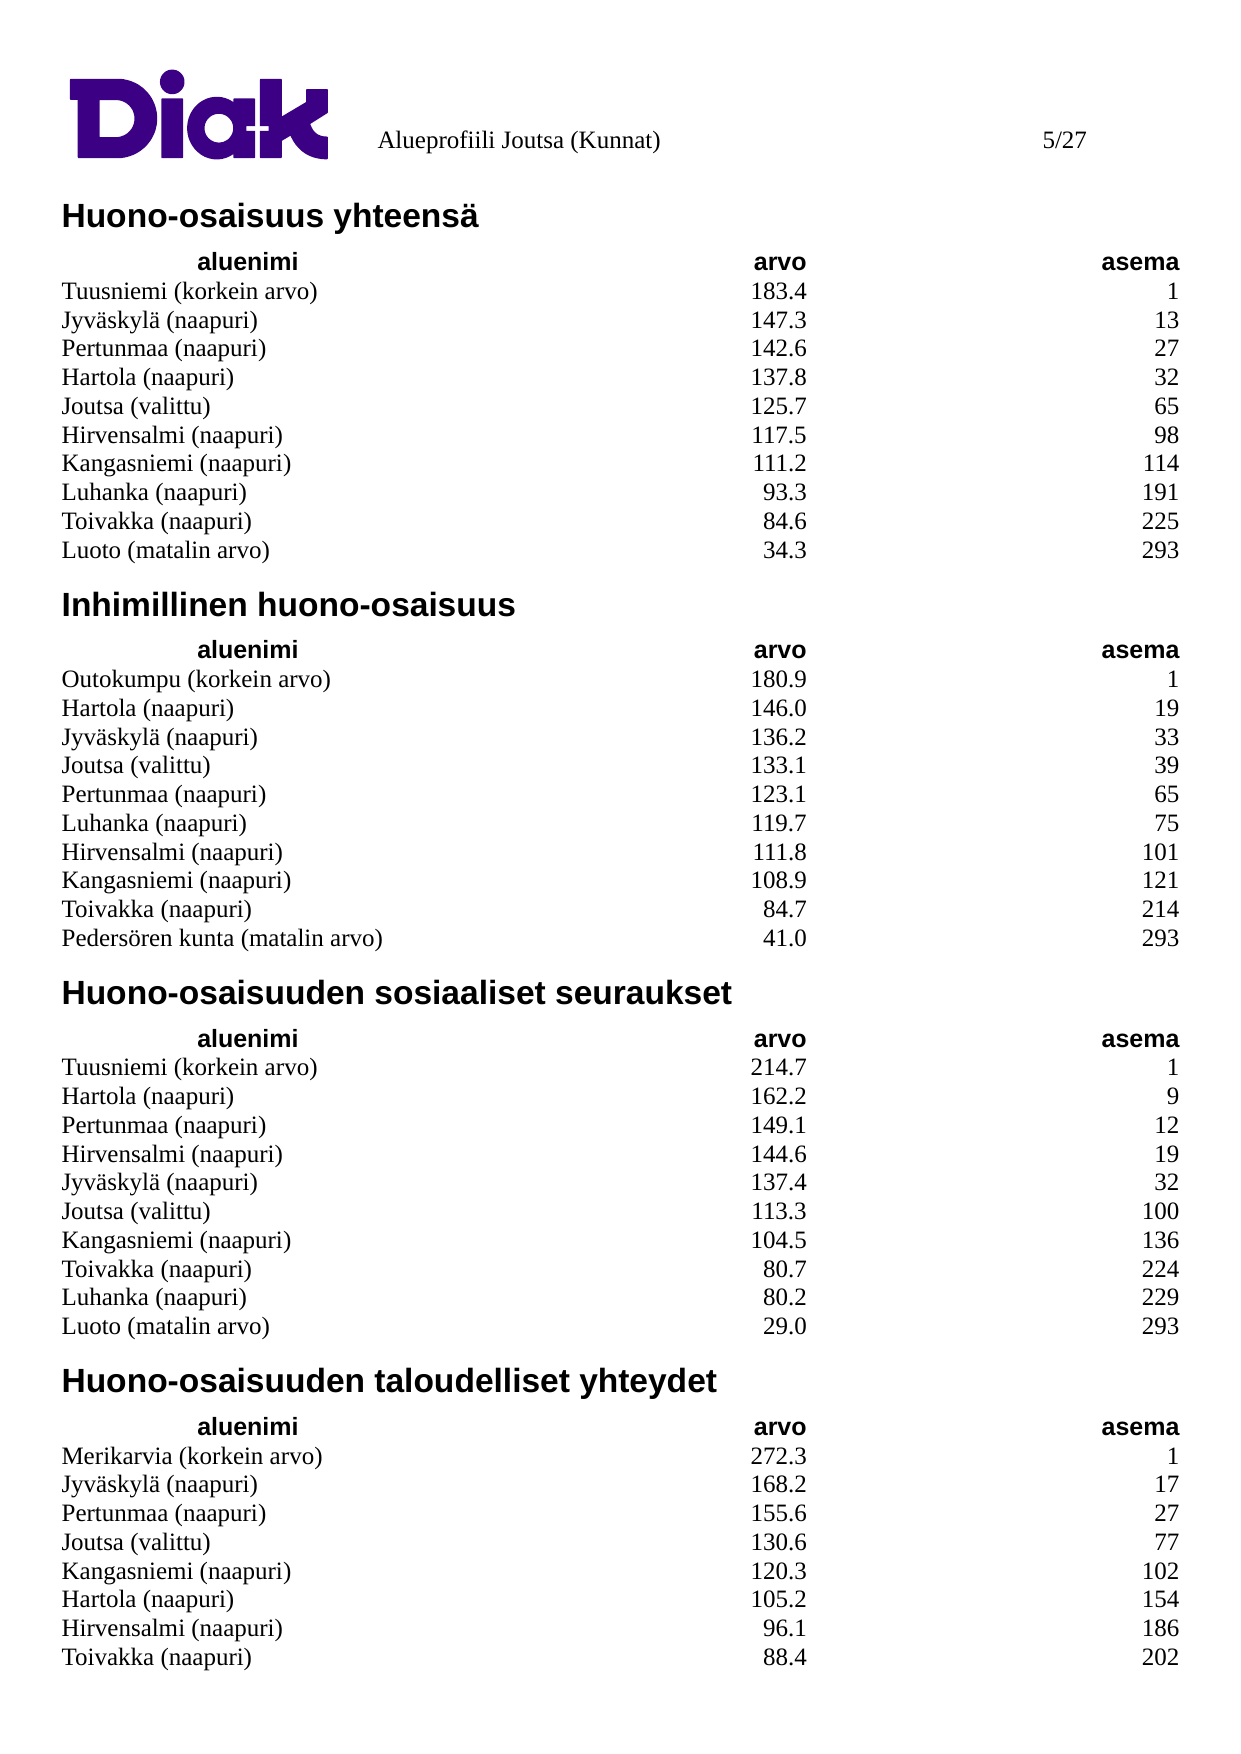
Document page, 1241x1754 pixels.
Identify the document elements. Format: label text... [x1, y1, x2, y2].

table_cell 113.3 [434, 1196, 806, 1225]
table_cell 121 [806, 866, 1179, 894]
table_cell 75 [806, 808, 1179, 837]
table_cell Luoto (matalin arvo) [61, 535, 434, 563]
table_cell Kangasniemi (naapuri) [61, 866, 434, 894]
table_cell 111.8 [434, 837, 806, 866]
table_header asema [806, 636, 1179, 664]
table_cell Tuusniemi (korkein arvo) [61, 276, 434, 305]
table_header aluenimi [61, 1024, 434, 1052]
table_cell Joutsa (valittu) [61, 751, 434, 779]
table_cell 229 [806, 1283, 1179, 1311]
table_cell Kangasniemi (naapuri) [61, 1225, 434, 1254]
table_cell Kangasniemi (naapuri) [61, 449, 434, 477]
table_cell Pertunmaa (naapuri) [61, 1110, 434, 1139]
table_cell 293 [806, 923, 1179, 952]
table_cell Pertunmaa (naapuri) [61, 1498, 434, 1527]
table_cell Toivakka (naapuri) [61, 506, 434, 535]
table_cell Merikarvia (korkein arvo) [61, 1441, 434, 1469]
table_cell 114 [806, 449, 1179, 477]
table_cell 88.4 [434, 1642, 806, 1671]
table_cell 108.9 [434, 866, 806, 894]
table_cell 191 [806, 477, 1179, 506]
table_cell 84.6 [434, 506, 806, 535]
table_cell 180.9 [434, 664, 806, 693]
table_cell Hirvensalmi (naapuri) [61, 1613, 434, 1642]
table_cell 117.5 [434, 420, 806, 448]
table_cell 1 [806, 664, 1179, 693]
table_cell 1 [806, 1053, 1179, 1081]
table_cell Joutsa (valittu) [61, 1196, 434, 1225]
table_cell 183.4 [434, 276, 806, 305]
subtitle Huono-osaisuuden taloudelliset yhteydet [61, 1361, 1179, 1399]
table_cell 137.8 [434, 362, 806, 391]
table_header aluenimi [61, 1412, 434, 1441]
table_cell Luoto (matalin arvo) [61, 1311, 434, 1340]
table_cell 293 [806, 535, 1179, 563]
table_cell 136 [806, 1225, 1179, 1254]
table_cell 149.1 [434, 1110, 806, 1139]
table_cell Jyväskylä (naapuri) [61, 1470, 434, 1498]
table_cell Luhanka (naapuri) [61, 1283, 434, 1311]
table_cell 133.1 [434, 751, 806, 779]
table_cell Hartola (naapuri) [61, 1585, 434, 1613]
table_cell 102 [806, 1556, 1179, 1584]
table_cell 111.2 [434, 449, 806, 477]
table_cell 13 [806, 305, 1179, 333]
table_cell Toivakka (naapuri) [61, 894, 434, 923]
table_cell 136.2 [434, 722, 806, 751]
table_cell 77 [806, 1527, 1179, 1556]
table_header arvo [434, 1412, 806, 1441]
table_cell Jyväskylä (naapuri) [61, 305, 434, 333]
table_cell Jyväskylä (naapuri) [61, 1168, 434, 1196]
table_cell 224 [806, 1254, 1179, 1282]
subtitle Inhimillinen huono-osaisuus [61, 584, 1179, 623]
table_cell Hartola (naapuri) [61, 1081, 434, 1110]
table_cell 272.3 [434, 1441, 806, 1469]
table_cell Hartola (naapuri) [61, 362, 434, 391]
table_cell 19 [806, 693, 1179, 722]
table_cell 147.3 [434, 305, 806, 333]
table_cell 123.1 [434, 779, 806, 808]
table_cell 142.6 [434, 334, 806, 362]
table_cell 154 [806, 1585, 1179, 1613]
table_header asema [806, 247, 1179, 276]
table_cell 27 [806, 334, 1179, 362]
table_cell 39 [806, 751, 1179, 779]
table_cell 65 [806, 391, 1179, 420]
table_cell 80.2 [434, 1283, 806, 1311]
table_cell Toivakka (naapuri) [61, 1642, 434, 1671]
table_cell 104.5 [434, 1225, 806, 1254]
table_header asema [806, 1412, 1179, 1441]
table_cell 100 [806, 1196, 1179, 1225]
table_cell Hartola (naapuri) [61, 693, 434, 722]
table_cell 17 [806, 1470, 1179, 1498]
table_cell 146.0 [434, 693, 806, 722]
table_cell Toivakka (naapuri) [61, 1254, 434, 1282]
table_cell 120.3 [434, 1556, 806, 1584]
table_cell 214.7 [434, 1053, 806, 1081]
table_cell Outokumpu (korkein arvo) [61, 664, 434, 693]
table_cell 32 [806, 362, 1179, 391]
table_cell Joutsa (valittu) [61, 391, 434, 420]
table_cell 12 [806, 1110, 1179, 1139]
table_cell 9 [806, 1081, 1179, 1110]
table_cell 105.2 [434, 1585, 806, 1613]
table_header arvo [434, 1024, 806, 1052]
table_cell 119.7 [434, 808, 806, 837]
table_cell 29.0 [434, 1311, 806, 1340]
table_cell 19 [806, 1139, 1179, 1167]
table_cell Tuusniemi (korkein arvo) [61, 1053, 434, 1081]
table_cell 155.6 [434, 1498, 806, 1527]
table_cell 1 [806, 276, 1179, 305]
table_cell 96.1 [434, 1613, 806, 1642]
table_cell 202 [806, 1642, 1179, 1671]
table_cell Joutsa (valittu) [61, 1527, 434, 1556]
table_cell 41.0 [434, 923, 806, 952]
table_cell 33 [806, 722, 1179, 751]
table_header aluenimi [61, 636, 434, 664]
table_cell 214 [806, 894, 1179, 923]
table_cell Pertunmaa (naapuri) [61, 779, 434, 808]
table_cell 32 [806, 1168, 1179, 1196]
table_cell 101 [806, 837, 1179, 866]
subtitle Huono-osaisuus yhteensä [61, 196, 1179, 235]
table_cell 225 [806, 506, 1179, 535]
table_cell 27 [806, 1498, 1179, 1527]
table_header arvo [434, 247, 806, 276]
table_cell 65 [806, 779, 1179, 808]
table_cell Luhanka (naapuri) [61, 477, 434, 506]
table_cell 34.3 [434, 535, 806, 563]
table_cell 137.4 [434, 1168, 806, 1196]
table_cell Jyväskylä (naapuri) [61, 722, 434, 751]
table_cell 162.2 [434, 1081, 806, 1110]
table_cell Hirvensalmi (naapuri) [61, 1139, 434, 1167]
table_header arvo [434, 636, 806, 664]
table_cell 80.7 [434, 1254, 806, 1282]
table_cell 98 [806, 420, 1179, 448]
table_cell 84.7 [434, 894, 806, 923]
table_cell 93.3 [434, 477, 806, 506]
table_cell Hirvensalmi (naapuri) [61, 420, 434, 448]
table_header aluenimi [61, 247, 434, 276]
table_cell 186 [806, 1613, 1179, 1642]
table_cell Hirvensalmi (naapuri) [61, 837, 434, 866]
table_cell 130.6 [434, 1527, 806, 1556]
table_cell 125.7 [434, 391, 806, 420]
table_cell 168.2 [434, 1470, 806, 1498]
subtitle Huono-osaisuuden sosiaaliset seuraukset [61, 973, 1179, 1011]
table_cell 293 [806, 1311, 1179, 1340]
table_cell Pedersören kunta (matalin arvo) [61, 923, 434, 952]
table_cell Pertunmaa (naapuri) [61, 334, 434, 362]
table_cell 144.6 [434, 1139, 806, 1167]
table_header asema [806, 1024, 1179, 1052]
table_cell Kangasniemi (naapuri) [61, 1556, 434, 1584]
table_cell Luhanka (naapuri) [61, 808, 434, 837]
table_cell 1 [806, 1441, 1179, 1469]
